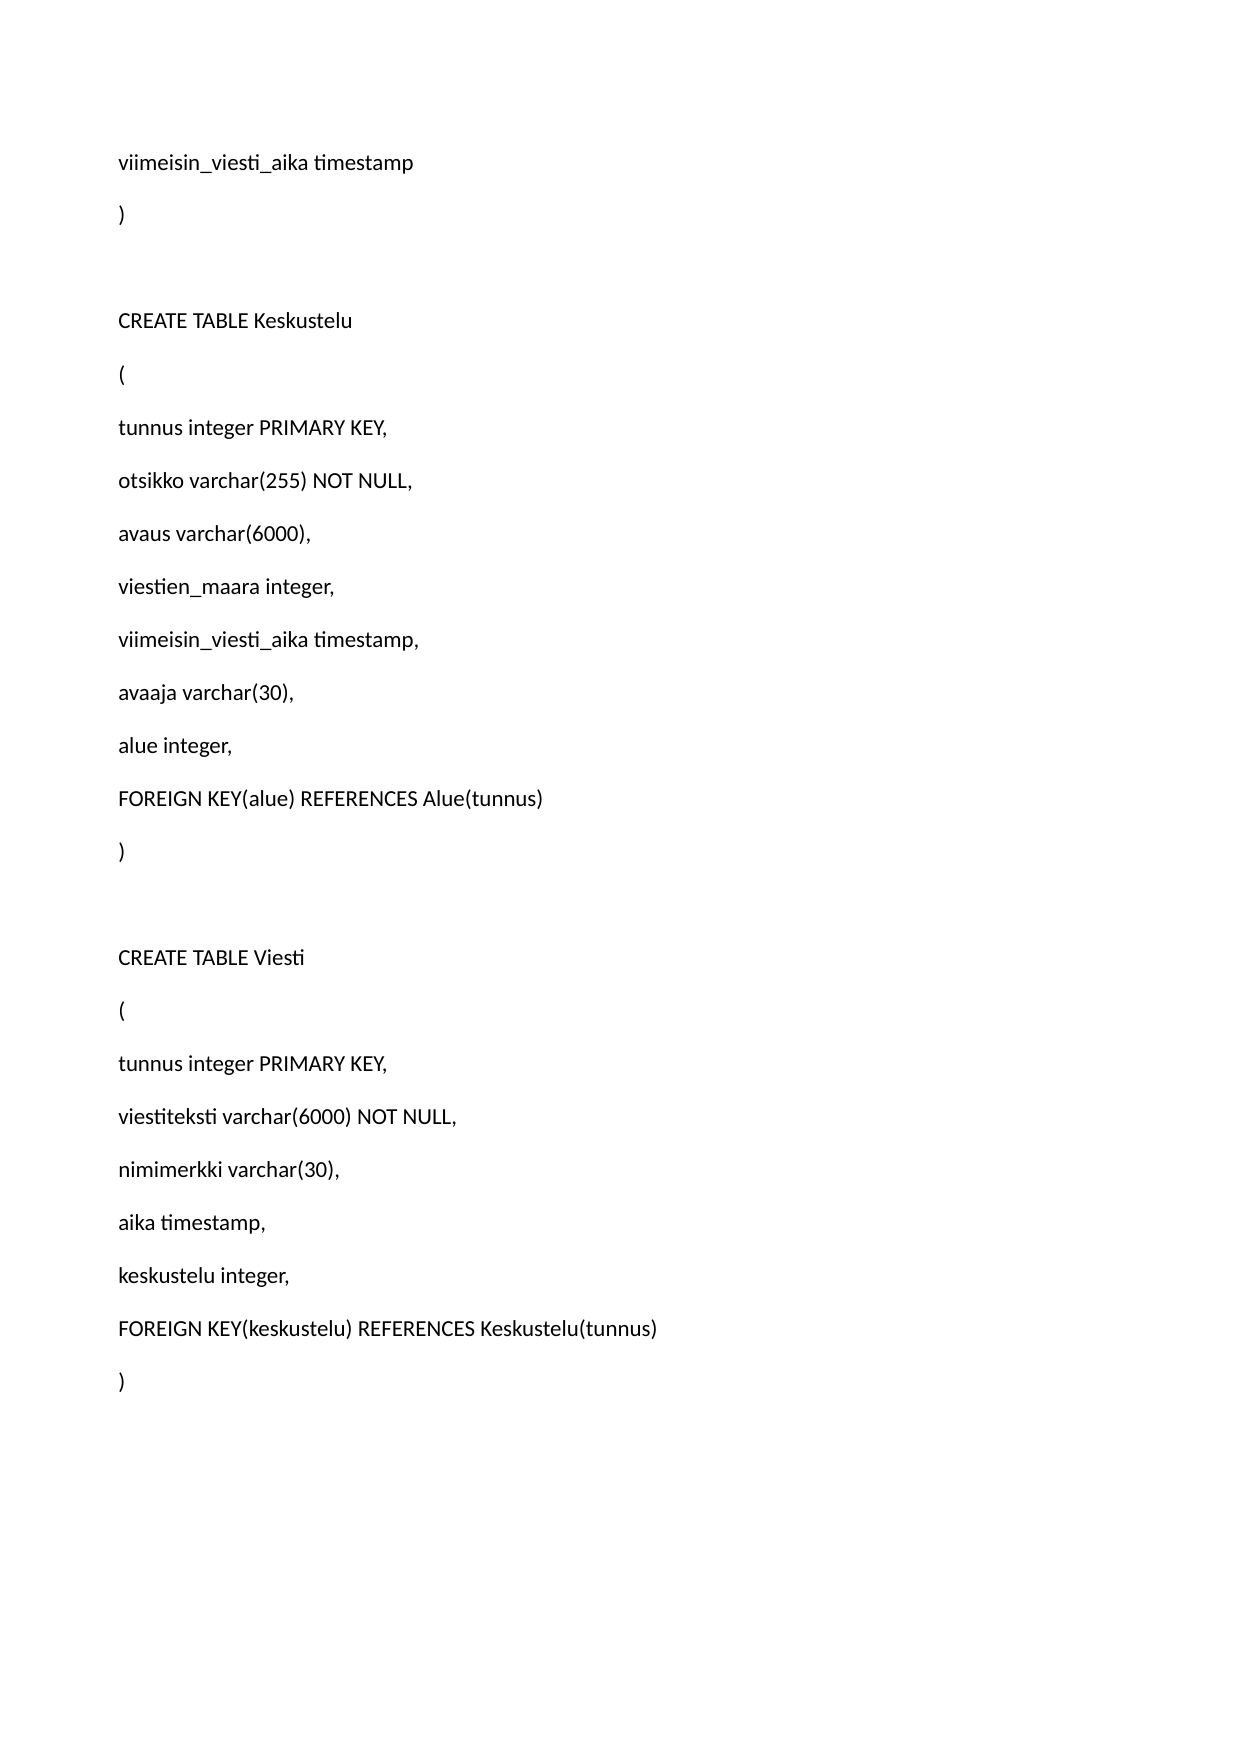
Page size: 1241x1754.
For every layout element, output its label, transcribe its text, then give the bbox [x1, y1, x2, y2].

text FOREIGN KEY(alue) REFERENCES Alue(tunnus) [118, 784, 1122, 812]
text CREATE TABLE Keskustelu [118, 307, 1122, 335]
text ) [118, 837, 1122, 865]
text keskustelu integer, [118, 1261, 1122, 1289]
text ( [118, 996, 1122, 1024]
text ) [118, 1367, 1122, 1395]
text viimeisin_viesti_aika timestamp [118, 148, 1122, 176]
text viestiteksti varchar(6000) NOT NULL, [118, 1102, 1122, 1130]
text otsikko varchar(255) NOT NULL, [118, 466, 1122, 494]
text avaaja varchar(30), [118, 678, 1122, 706]
text ( [118, 360, 1122, 388]
text CREATE TABLE Viesti [118, 943, 1122, 971]
text alue integer, [118, 731, 1122, 759]
text viimeisin_viesti_aika timestamp, [118, 625, 1122, 653]
text FOREIGN KEY(keskustelu) REFERENCES Keskustelu(tunnus) [118, 1314, 1122, 1342]
text aika timestamp, [118, 1208, 1122, 1236]
text tunnus integer PRIMARY KEY, [118, 413, 1122, 441]
text viestien_maara integer, [118, 572, 1122, 600]
text nimimerkki varchar(30), [118, 1155, 1122, 1183]
text ) [118, 201, 1122, 229]
text tunnus integer PRIMARY KEY, [118, 1049, 1122, 1077]
text avaus varchar(6000), [118, 519, 1122, 547]
